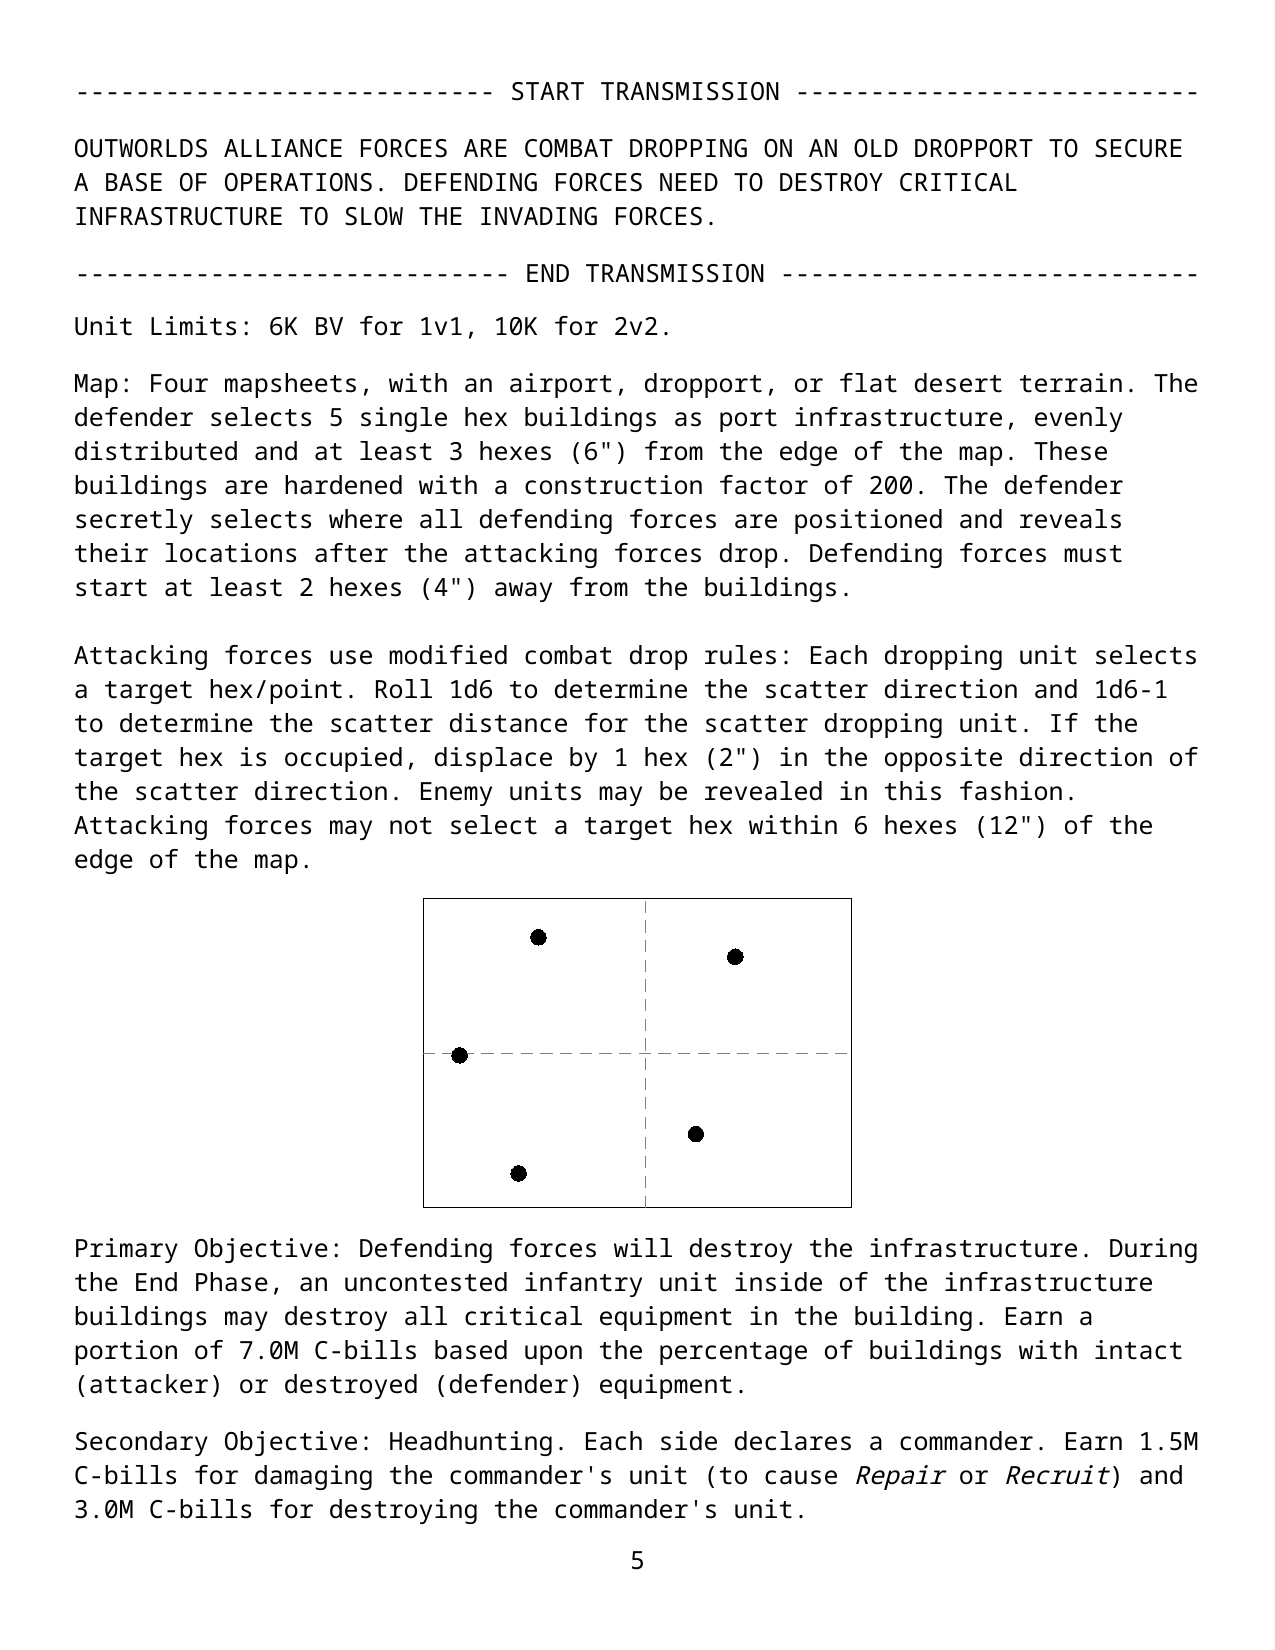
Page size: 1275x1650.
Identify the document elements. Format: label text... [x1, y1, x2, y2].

text ----------------------------- END TRANSMISSION ---------------------------- [73, 232, 1201, 289]
text Map: Four mapsheets, with an airport, dropport, or flat desert terrain. The defender selects 5 single hex buildings as port infrastructure, evenly distributed and at least 3 hexes (6") from the edge of the map. These buildings are hardened with a construction factor of 200. The defender secretly selects where all defending forces are positioned and reveals their locations after the attacking forces drop. Defending forces must start at least 2 hexes (4") away from the buildings. [73, 365, 1201, 604]
text Secondary Objective: Headhunting. Each side declares a commander. Earn 1.5M C-bills for damaging the commander's unit (to cause Repair or Recruit) and 3.0M C-bills for destroying the commander's unit. [73, 1423, 1201, 1526]
text Unit Limits: 6K BV for 1v1, 10K for 2v2. [73, 308, 1201, 342]
text ---------------------------- START TRANSMISSION --------------------------- [73, 73, 1201, 108]
text Primary Objective: Defending forces will destroy the infrastructure. During the End Phase, an uncontested infantry unit inside of the infrastructure buildings may destroy all critical equipment in the building. Earn a portion of 7.0M C-bills based upon the percentage of buildings with intact (attacker) or destroyed (defender) equipment. [73, 1230, 1201, 1401]
subtitle MISSION 1 [73, 289, 1201, 308]
text Attacking forces use modified combat drop rules: Each dropping unit selects a target hex/point. Roll 1d6 to determine the scatter direction and 1d6-1 to determine the scatter distance for the scatter dropping unit. If the target hex is occupied, displace by 1 hex (2") in the opposite direction of the scatter direction. Enemy units may be revealed in this fashion. Attacking forces may not select a target hex within 6 hexes (12") of the edge of the map. [73, 638, 1201, 876]
text OUTWORLDS ALLIANCE FORCES ARE COMBAT DROPPING ON AN OLD DROPPORT TO SECURE A BASE OF OPERATIONS. DEFENDING FORCES NEED TO DESTROY CRITICAL INFRASTRUCTURE TO SLOW THE INVADING FORCES. [73, 108, 1201, 232]
